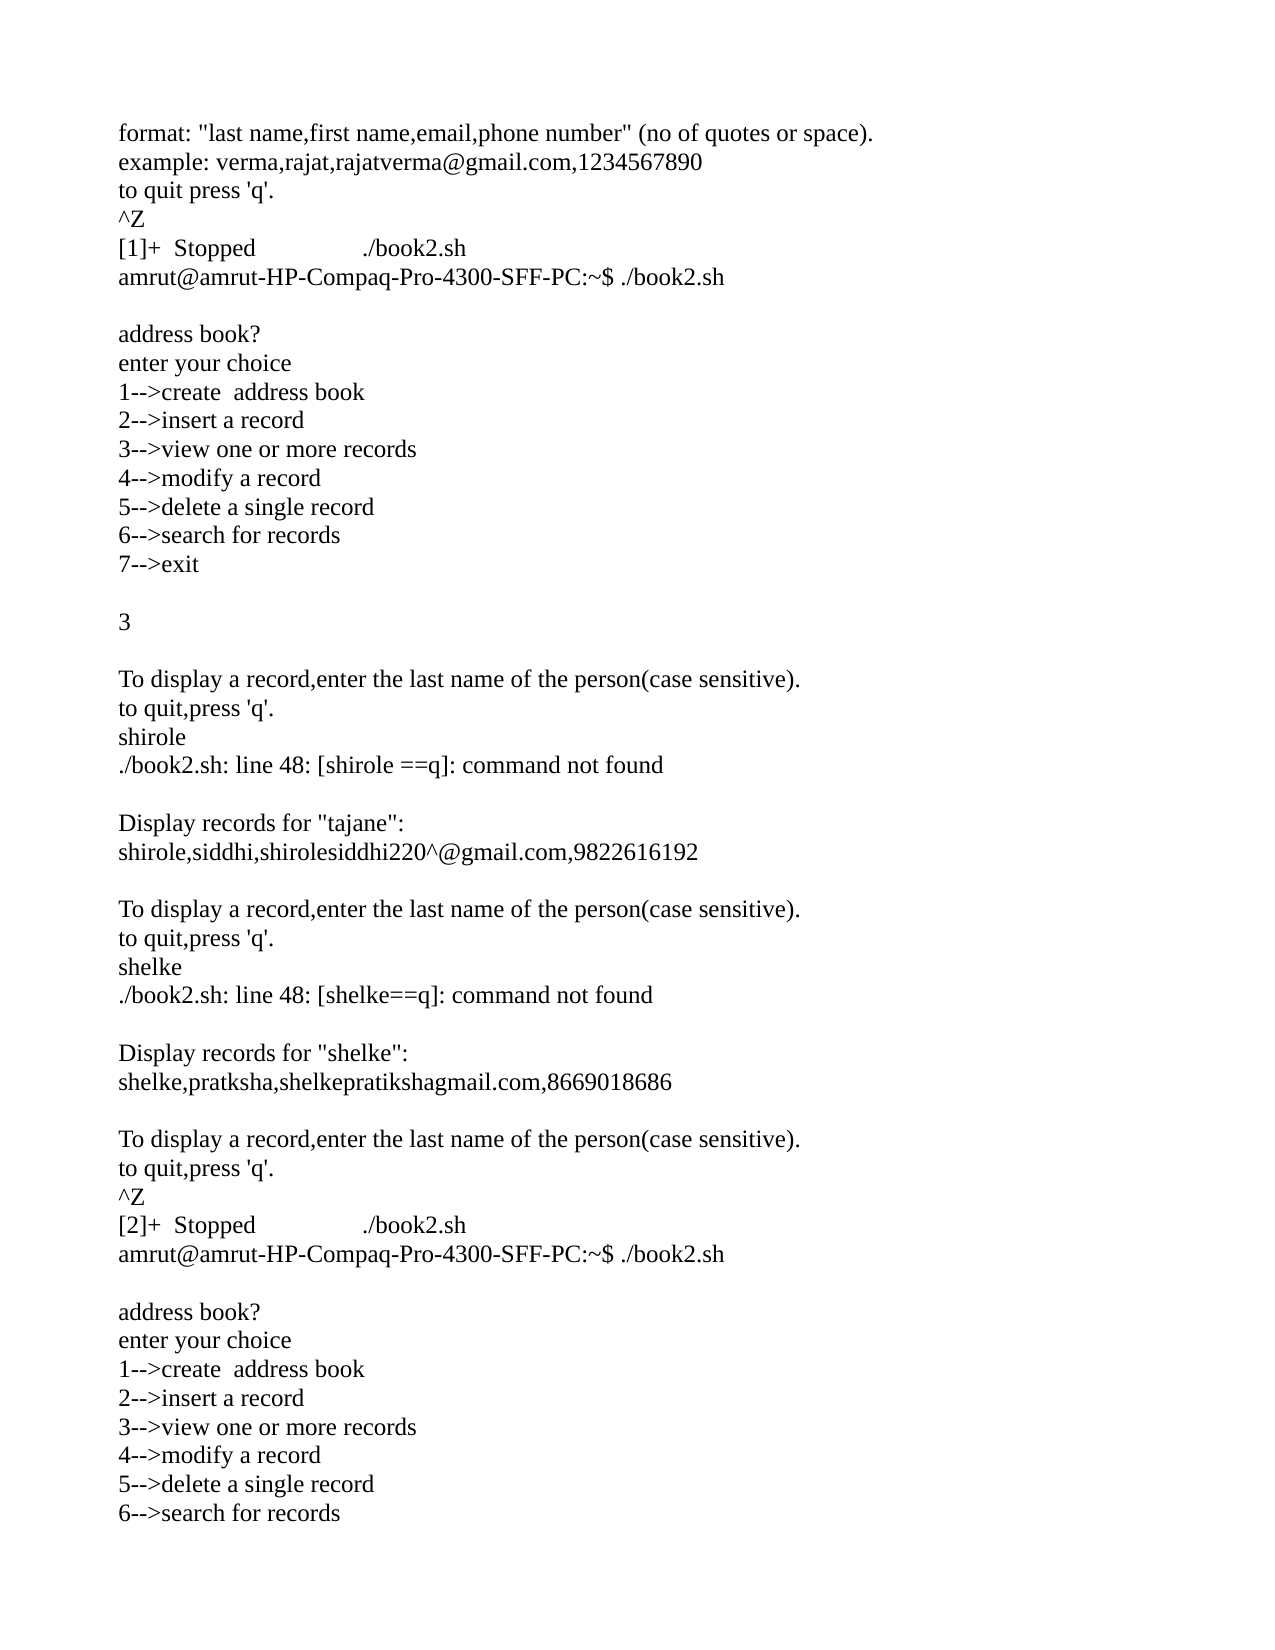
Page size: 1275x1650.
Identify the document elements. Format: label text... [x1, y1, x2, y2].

text example: verma,rajat,rajatverma@gmail.com,1234567890 [118, 147, 1157, 176]
text ^Z [118, 1182, 1157, 1211]
text Display records for "tajane": [118, 808, 1157, 837]
text format: "last name,first name,email,phone number" (no of quotes or space). [118, 118, 1157, 147]
text To display a record,enter the last name of the person(case sensitive). [118, 664, 1157, 693]
text shelke,pratksha,shelkepratikshagmail.com,8669018686 [118, 1067, 1157, 1096]
text 6-->search for records [118, 1498, 1157, 1527]
text enter your choice [118, 348, 1157, 377]
text amrut@amrut-HP-Compaq-Pro-4300-SFF-PC:~$ ./book2.sh [118, 1239, 1157, 1268]
text [2]+ Stopped ./book2.sh [118, 1211, 1157, 1239]
text address book? [118, 1297, 1157, 1326]
text amrut@amrut-HP-Compaq-Pro-4300-SFF-PC:~$ ./book2.sh [118, 262, 1157, 291]
text 2-->insert a record [118, 1383, 1157, 1412]
text 5-->delete a single record [118, 492, 1157, 521]
text shirole [118, 722, 1157, 751]
text to quit,press 'q'. [118, 923, 1157, 952]
text ^Z [118, 204, 1157, 233]
text Display records for "shelke": [118, 1038, 1157, 1067]
text 4-->modify a record [118, 463, 1157, 492]
text 6-->search for records [118, 521, 1157, 549]
text 3 [118, 607, 1157, 636]
text to quit,press 'q'. [118, 1153, 1157, 1182]
text shelke [118, 952, 1157, 981]
text to quit,press 'q'. [118, 693, 1157, 722]
text To display a record,enter the last name of the person(case sensitive). [118, 1124, 1157, 1153]
text 1-->create address book [118, 377, 1157, 406]
text To display a record,enter the last name of the person(case sensitive). [118, 894, 1157, 923]
text 1-->create address book [118, 1354, 1157, 1383]
text 5-->delete a single record [118, 1469, 1157, 1498]
text shirole,siddhi,shirolesiddhi220^@gmail.com,9822616192 [118, 837, 1157, 866]
text enter your choice [118, 1326, 1157, 1354]
text 7-->exit [118, 549, 1157, 578]
text address book? [118, 319, 1157, 348]
text 4-->modify a record [118, 1441, 1157, 1469]
text ./book2.sh: line 48: [shirole ==q]: command not found [118, 751, 1157, 779]
text to quit press 'q'. [118, 176, 1157, 204]
text 3-->view one or more records [118, 434, 1157, 463]
text [1]+ Stopped ./book2.sh [118, 233, 1157, 262]
text 3-->view one or more records [118, 1412, 1157, 1441]
text 2-->insert a record [118, 406, 1157, 434]
text ./book2.sh: line 48: [shelke==q]: command not found [118, 981, 1157, 1009]
